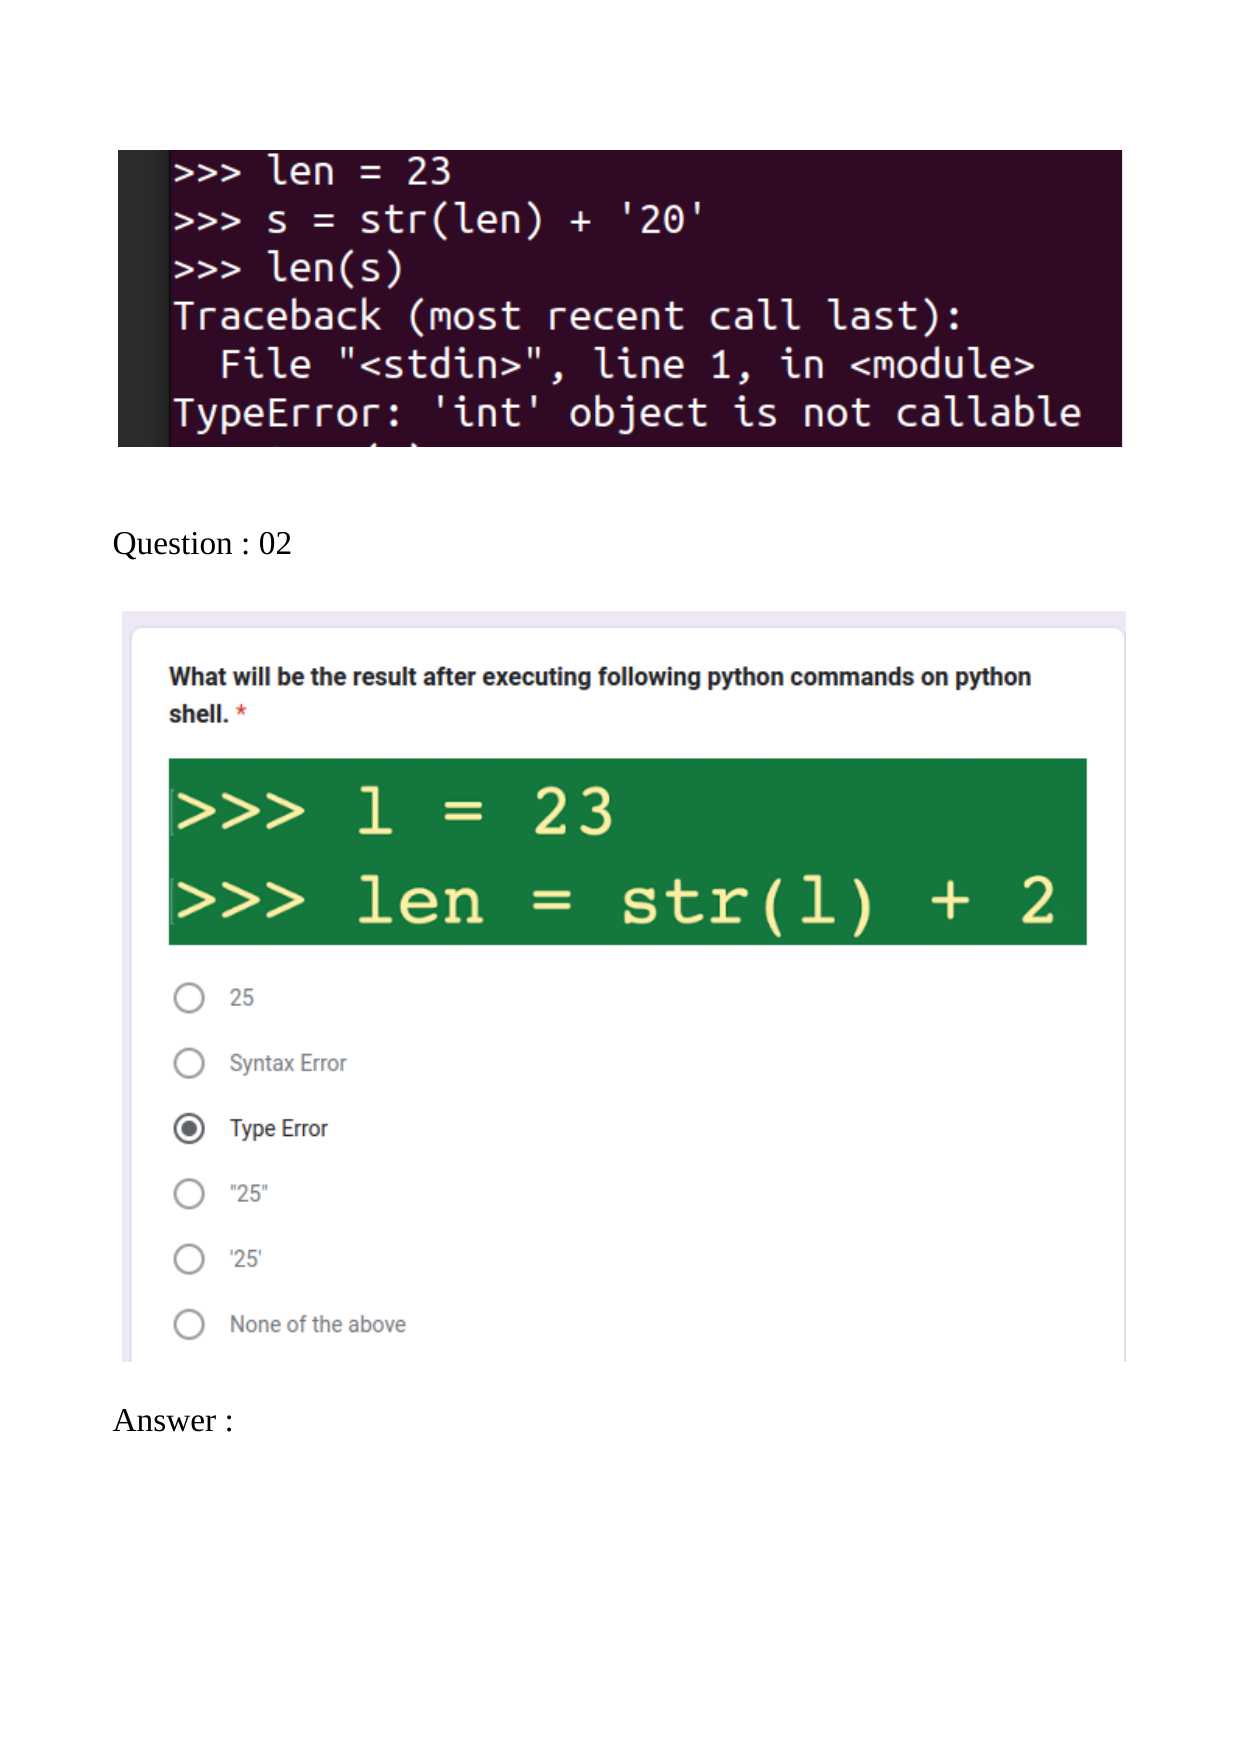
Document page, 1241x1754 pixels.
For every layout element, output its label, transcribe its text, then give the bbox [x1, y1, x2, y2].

text Question : 02 [112, 523, 1128, 562]
picture [121, 611, 1126, 1362]
picture [118, 150, 1123, 447]
text Answer : [112, 1400, 1128, 1438]
